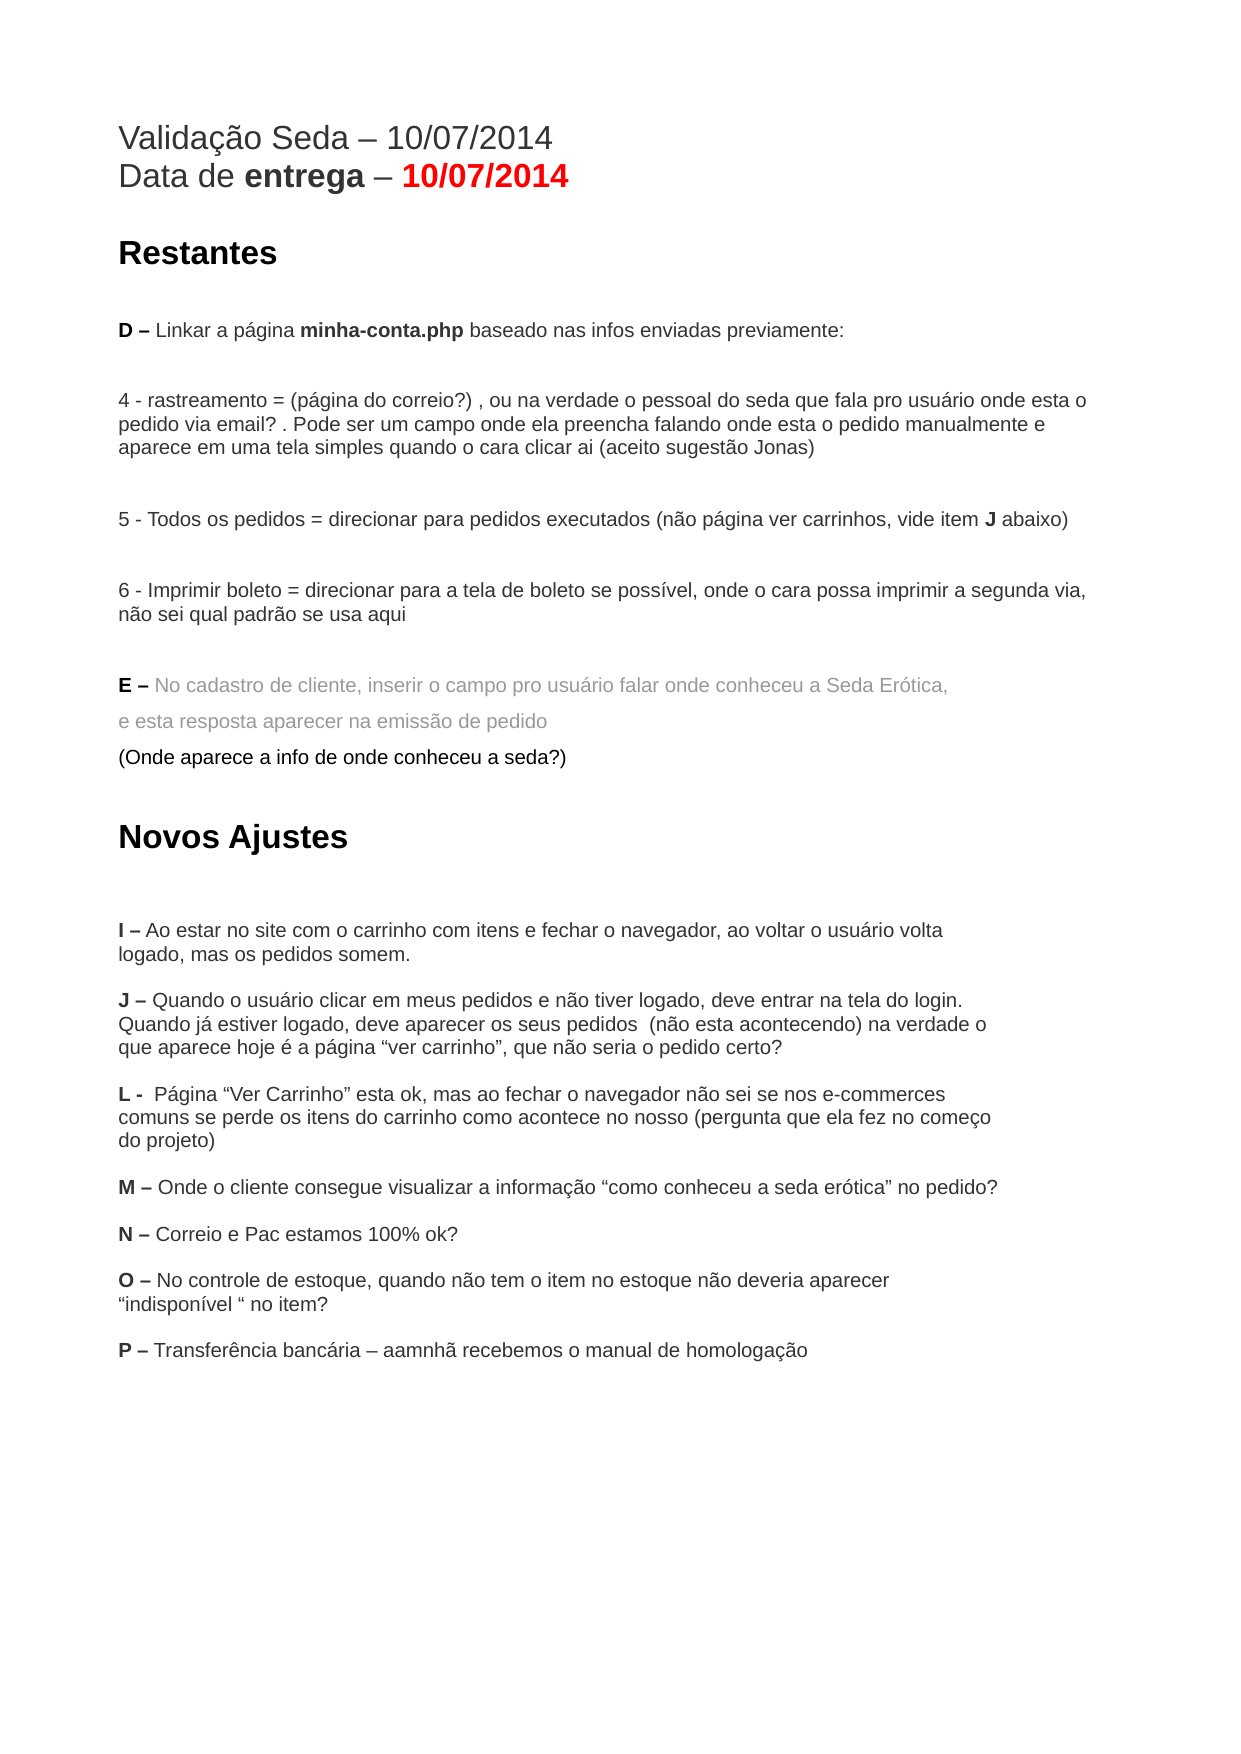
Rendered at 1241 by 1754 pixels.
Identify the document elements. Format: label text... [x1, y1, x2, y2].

text M – Onde o cliente consegue visualizar a informação “como conheceu a seda erótica” no pedido? [118, 1175, 1004, 1199]
text P – Transferência bancária – aamnhã recebemos o manual de homologação [118, 1339, 1004, 1362]
text 6 - Imprimir boleto = direcionar para a tela de boleto se possível, onde o cara possa imprimir a segunda via, não sei qual padrão se usa aqui [118, 578, 1122, 625]
text 5 - Todos os pedidos = direcionar para pedidos executados (não página ver carrinhos, vide item J abaixo) [118, 507, 1122, 530]
text Validação Seda – 10/07/2014 [118, 118, 1004, 157]
text Quando já estiver logado, deve aparecer os seus pedidos (não esta acontecendo) na verdade o que aparece hoje é a página “ver carrinho”, que não seria o pedido certo? [118, 1012, 1004, 1059]
text e esta resposta aparecer na emissão de pedido [118, 709, 1122, 733]
text (Onde aparece a info de onde conheceu a seda?) [118, 745, 1122, 768]
text 4 - rastreamento = (página do correio?) , ou na verdade o pessoal do seda que fala pro usuário onde esta o pedido via email? . Pode ser um campo onde ela preencha falando onde esta o pedido manualmente e aparece em uma tela simples quando o cara clicar ai (aceito sugestão Jonas) [118, 388, 1122, 458]
text J – Quando o usuário clicar em meus pedidos e não tiver logado, deve entrar na tela do login. [118, 989, 1004, 1012]
text D – Linkar a página minha-conta.php baseado nas infos enviadas previamente: [118, 318, 1004, 342]
text O – No controle de estoque, quando não tem o item no estoque não deveria aparecer “indisponível “ no item? [118, 1269, 1004, 1315]
text Restantes [118, 233, 1004, 272]
text E – No cadastro de cliente, inserir o campo pro usuário falar onde conheceu a Seda Erótica, [118, 673, 1122, 697]
text N – Correio e Pac estamos 100% ok? [118, 1222, 1004, 1245]
text Data de entrega – 10/07/2014 [118, 157, 1004, 195]
text Novos Ajustes [118, 817, 1122, 855]
text L - Página “Ver Carrinho” esta ok, mas ao fechar o navegador não sei se nos e-commerces comuns se perde os itens do carrinho como acontece no nosso (pergunta que ela fez no começo do projeto) [118, 1082, 1004, 1152]
text I – Ao estar no site com o carrinho com itens e fechar o navegador, ao voltar o usuário volta logado, mas os pedidos somem. [118, 919, 1004, 965]
